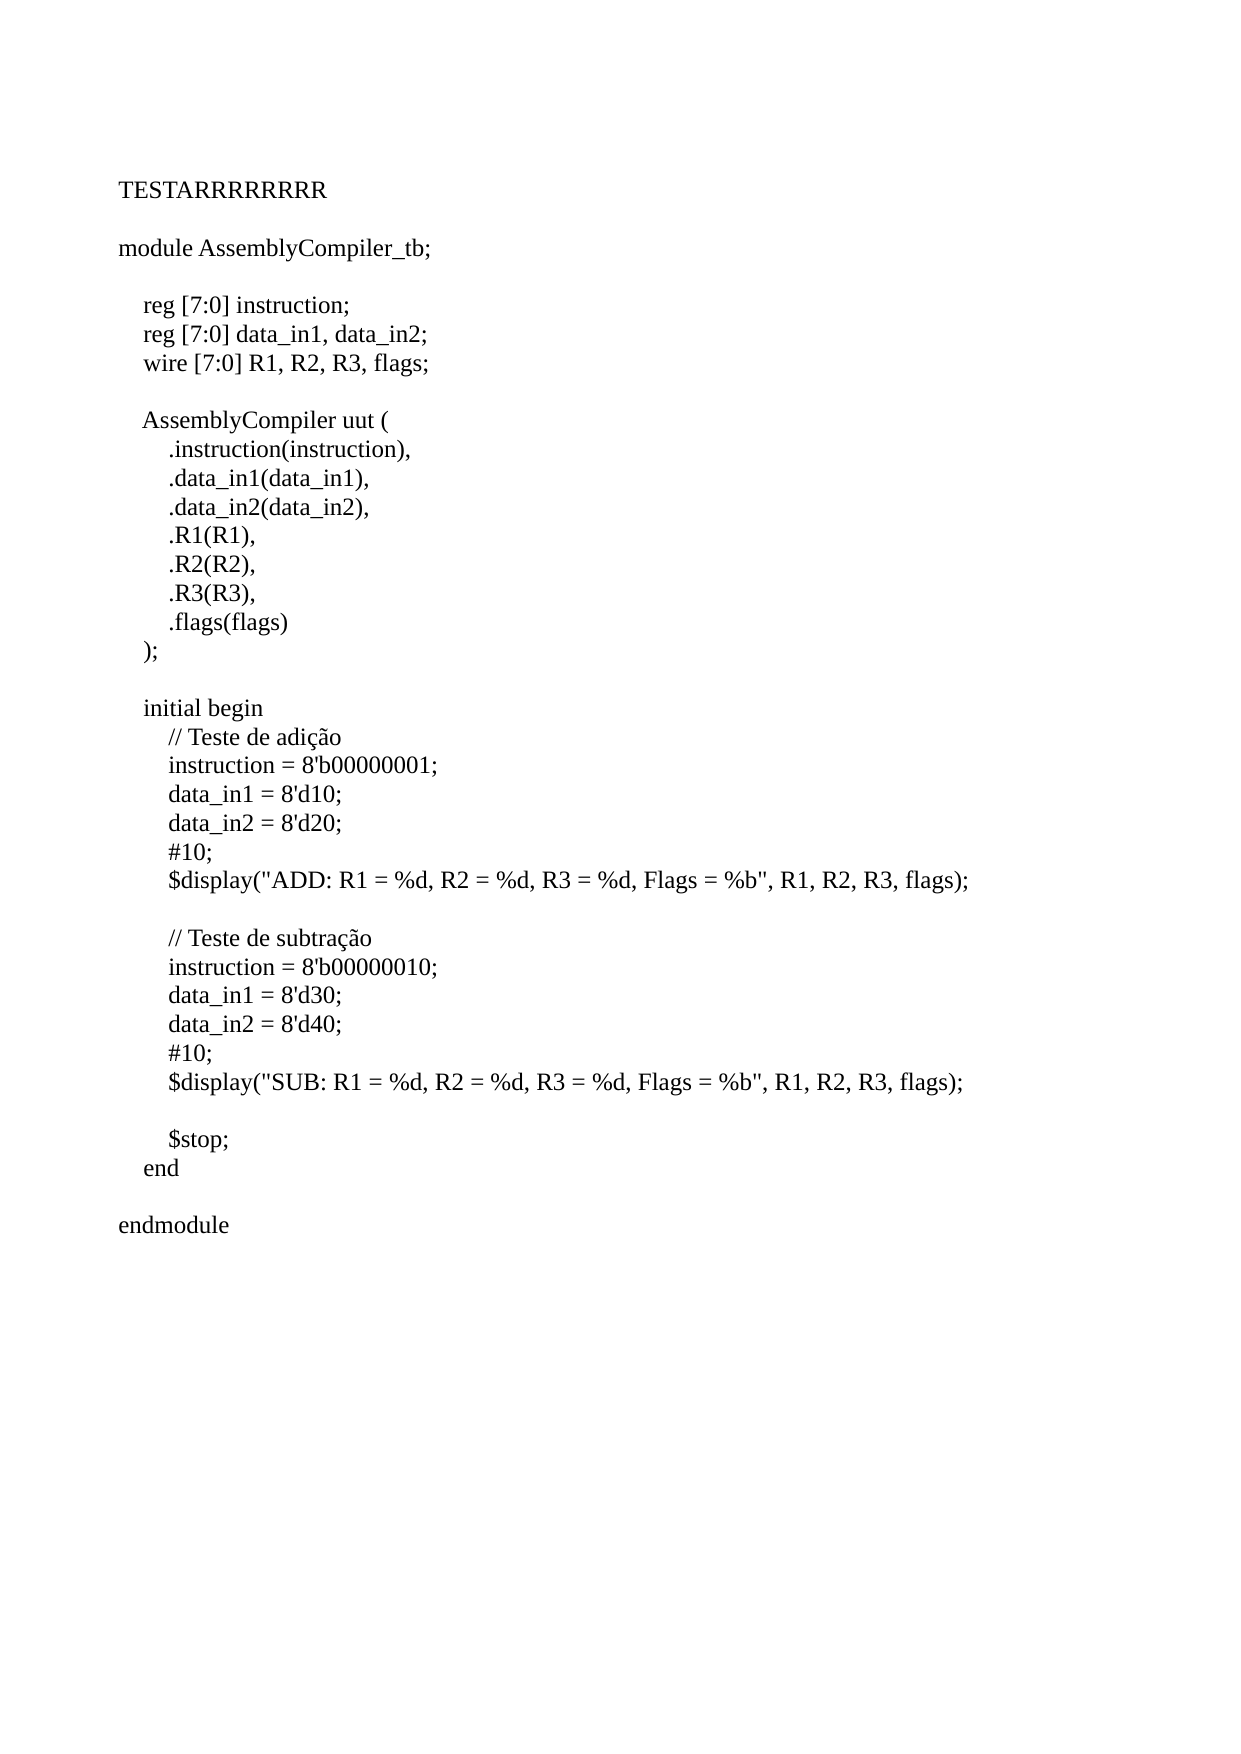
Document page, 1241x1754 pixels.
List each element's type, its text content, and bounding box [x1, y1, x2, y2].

text initial begin [118, 693, 1122, 722]
text #10; [118, 1038, 1122, 1067]
text instruction = 8'b00000001; [118, 751, 1122, 779]
text $display("SUB: R1 = %d, R2 = %d, R3 = %d, Flags = %b", R1, R2, R3, flags); [118, 1067, 1122, 1096]
text .instruction(instruction), [118, 434, 1122, 463]
text data_in1 = 8'd30; [118, 981, 1122, 1009]
text // Teste de adição [118, 722, 1122, 751]
text data_in1 = 8'd10; [118, 779, 1122, 808]
text data_in2 = 8'd20; [118, 808, 1122, 837]
text TESTARRRRRRRR [118, 176, 1122, 204]
text data_in2 = 8'd40; [118, 1009, 1122, 1038]
text module AssemblyCompiler_tb; [118, 233, 1122, 262]
text reg [7:0] instruction; [118, 291, 1122, 319]
text end [118, 1153, 1122, 1182]
text endmodule [118, 1211, 1122, 1239]
text wire [7:0] R1, R2, R3, flags; [118, 348, 1122, 377]
text ); [118, 636, 1122, 664]
text instruction = 8'b00000010; [118, 952, 1122, 981]
text #10; [118, 837, 1122, 866]
text AssemblyCompiler uut ( [118, 406, 1122, 434]
text $display("ADD: R1 = %d, R2 = %d, R3 = %d, Flags = %b", R1, R2, R3, flags); [118, 866, 1122, 894]
text .R2(R2), [118, 549, 1122, 578]
text reg [7:0] data_in1, data_in2; [118, 319, 1122, 348]
text .R3(R3), [118, 578, 1122, 607]
text $stop; [118, 1124, 1122, 1153]
text .R1(R1), [118, 521, 1122, 549]
text .flags(flags) [118, 607, 1122, 636]
text .data_in2(data_in2), [118, 492, 1122, 521]
text .data_in1(data_in1), [118, 463, 1122, 492]
text // Teste de subtração [118, 923, 1122, 952]
